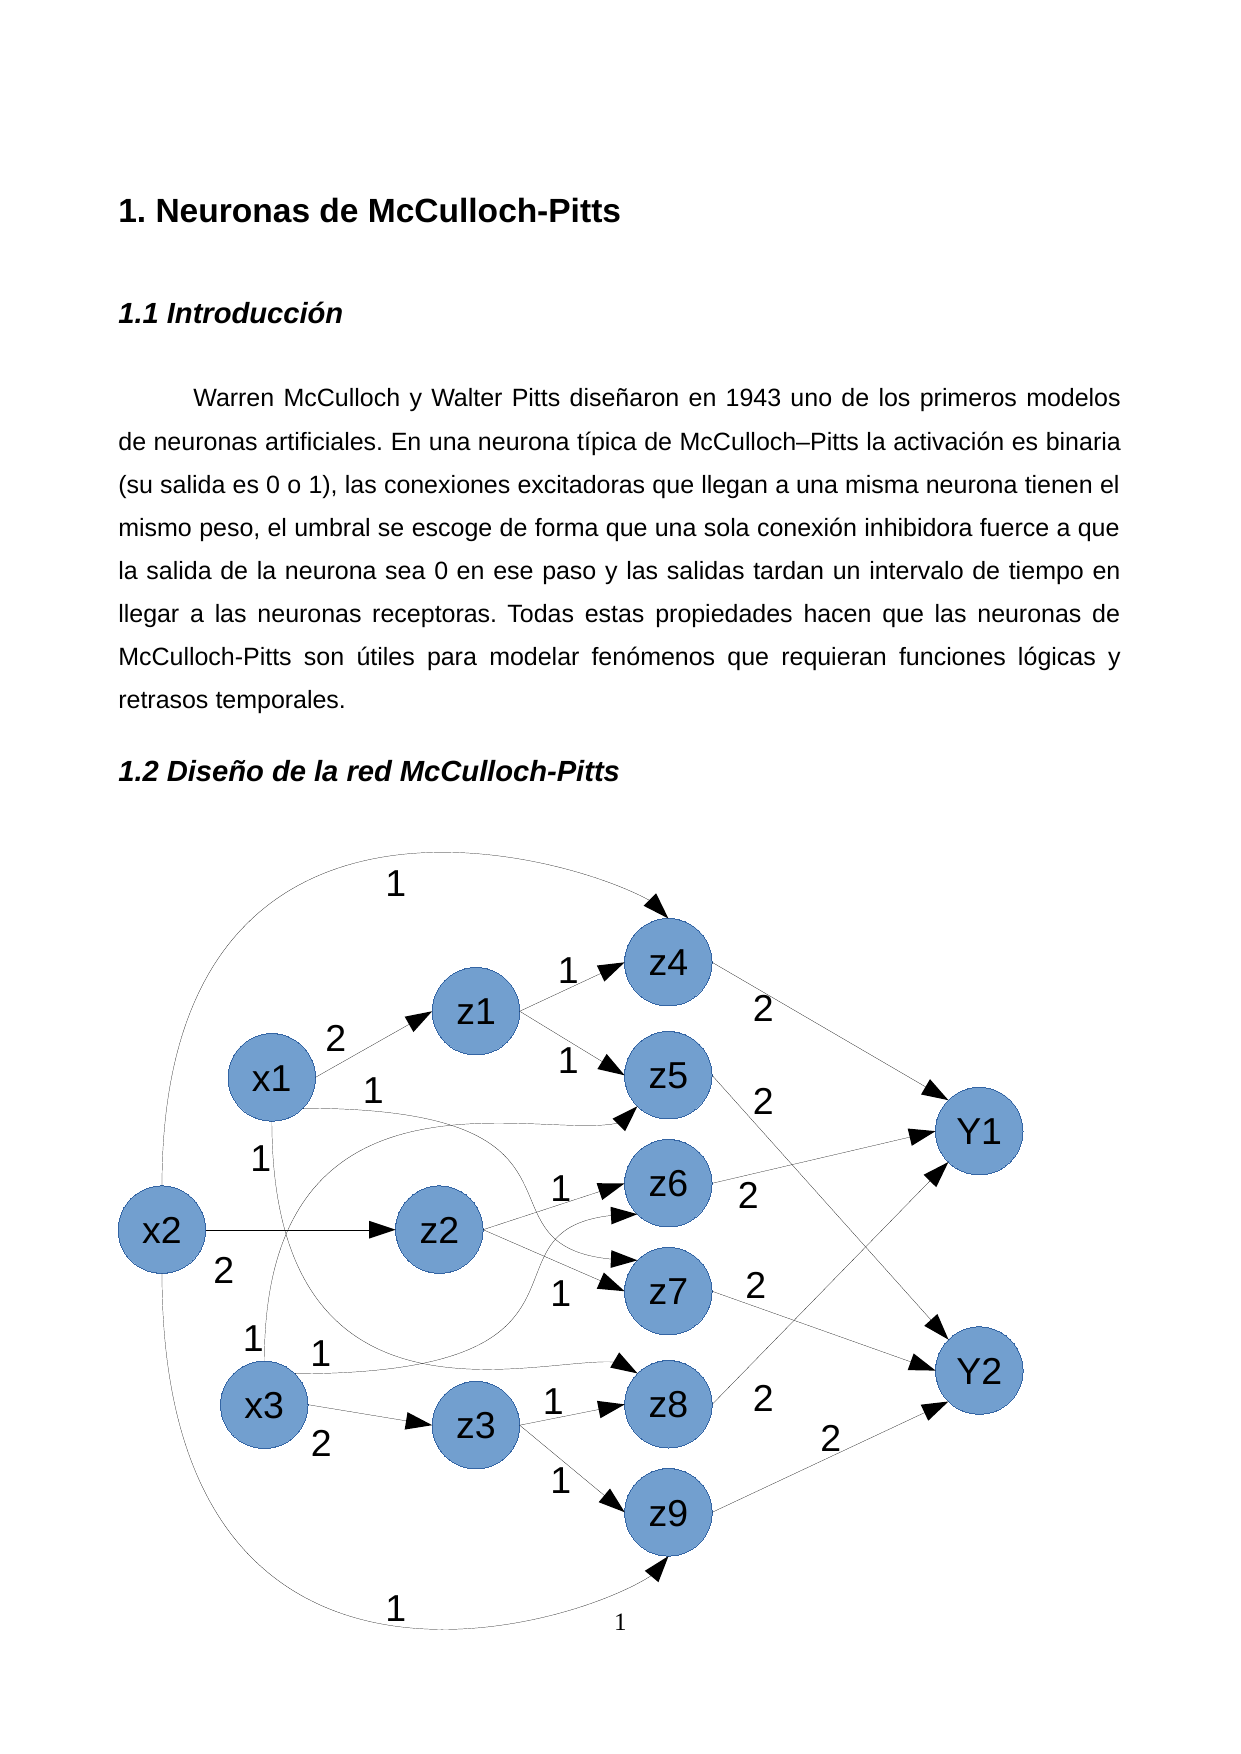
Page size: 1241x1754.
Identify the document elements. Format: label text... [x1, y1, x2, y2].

text Warren McCulloch y Walter Pitts diseñaron en 1943 uno de los primeros modelos de neuronas artificiales. En una neurona típica de McCulloch–Pitts la activación es binaria (su salida es 0 o 1), las conexiones excitadoras que llegan a una misma neurona tienen el mismo peso, el umbral se escoge de forma que una sola conexión inhibidora fuerce a que la salida de la neurona sea 0 en ese paso y las salidas tardan un intervalo de tiempo en llegar a las neuronas receptoras. Todas estas propiedades hacen que las neuronas de McCulloch-Pitts son útiles para modelar fenómenos que requieran funciones lógicas y retrasos temporales. [118, 383, 1122, 714]
subtitle 1.1 Introducción [118, 296, 1122, 330]
subtitle 1. Neuronas de McCulloch-Pitts [118, 191, 1122, 230]
subtitle 1.2 Diseño de la red McCulloch-Pitts [118, 753, 1122, 787]
